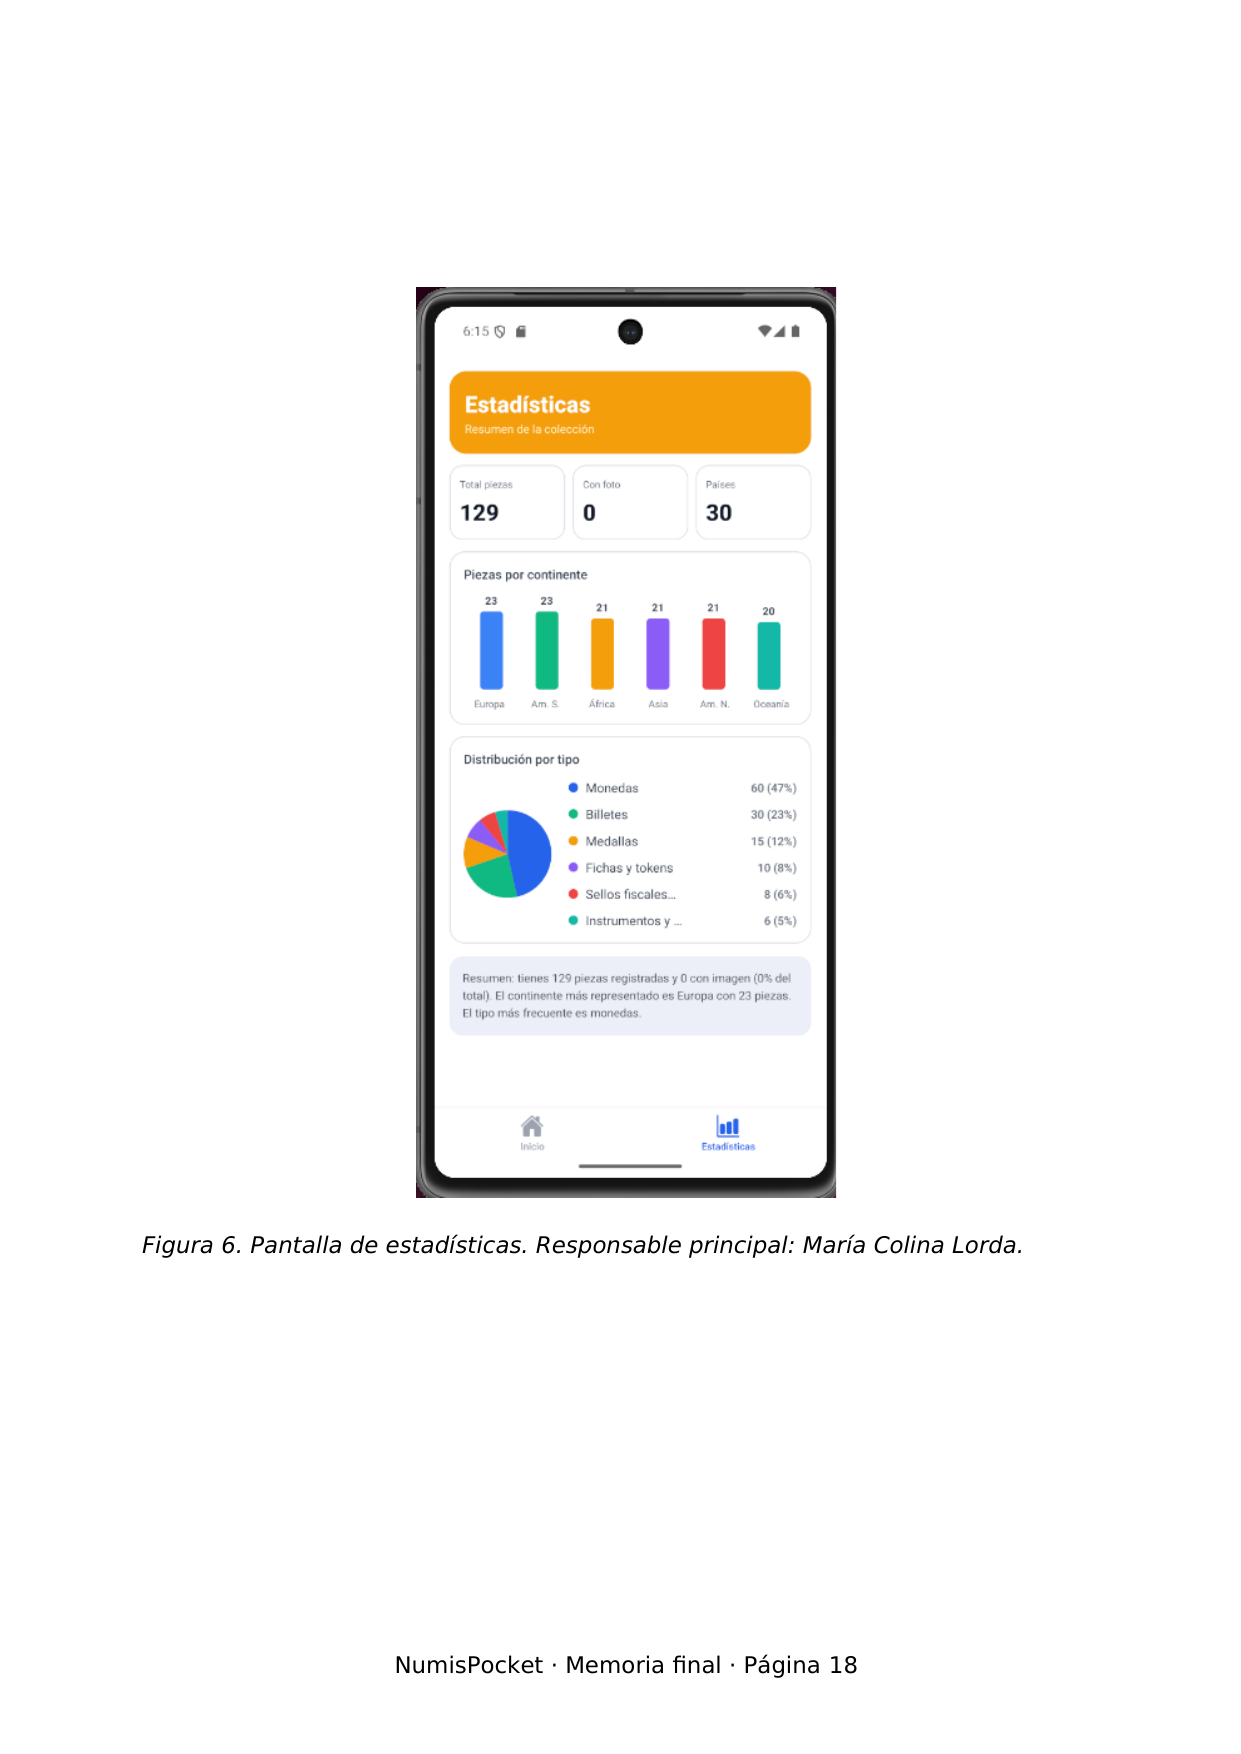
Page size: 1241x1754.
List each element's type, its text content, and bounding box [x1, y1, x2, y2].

text Figura 6. Pantalla de estadísticas. Responsable principal: María Colina Lorda. [142, 1232, 1110, 1259]
picture [416, 287, 837, 1198]
